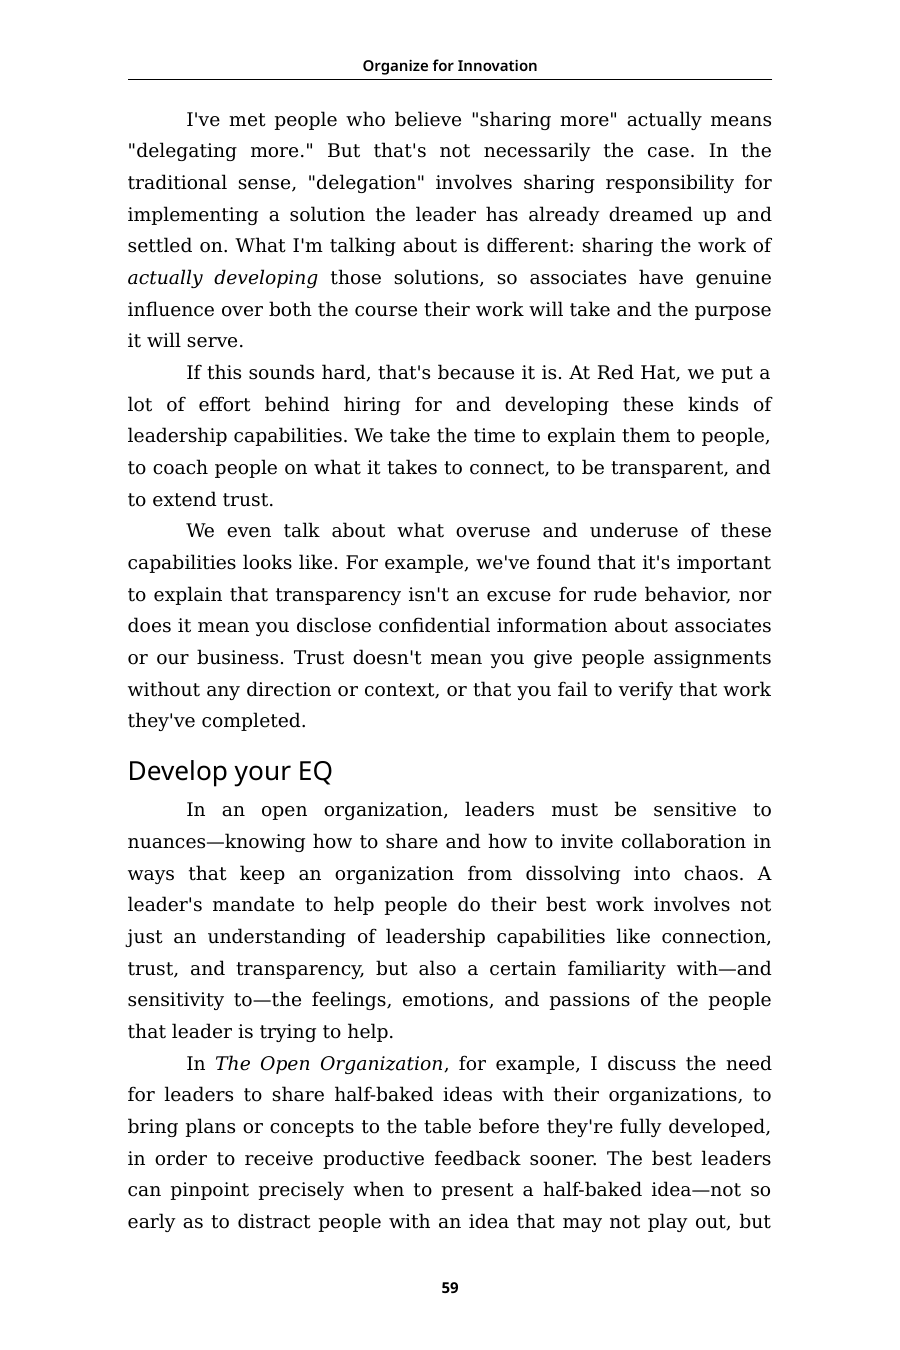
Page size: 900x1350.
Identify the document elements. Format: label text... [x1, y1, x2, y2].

text In an open organization, leaders must be sensitive to nuances—knowing how to share and how to invite collaboration in ways that keep an organization from dissolving into chaos. A leader's mandate to help people do their best work involves not just an understanding of leadership capabilities like connection, trust, and transparency, but also a certain familiarity with—and sensitivity to—the feelings, emotions, and passions of the people that leader is trying to help. [127, 799, 772, 1043]
text I've met people who believe "sharing more" actually means "delegating more." But that's not necessarily the case. In the traditional sense, "delegation" involves sharing responsibility for implementing a solution the leader has already dreamed up and settled on. What I'm talking about is different: sharing the work of actually developing those solutions, so associates have genuine influence over both the course their work will take and the purpose it will serve. [127, 109, 772, 352]
subtitle Develop your EQ [127, 757, 772, 787]
text If this sounds hard, that's because it is. At Red Hat, we put a lot of effort behind hiring for and developing these kinds of leadership capabilities. We take the time to explain them to people, to coach people on what it takes to connect, to be transparent, and to extend trust. [127, 362, 772, 511]
text We even talk about what overuse and underuse of these capabilities looks like. For example, we've found that it's important to explain that transparency isn't an excuse for rude behavior, nor does it mean you disclose confidential information about associates or our business. Trust doesn't mean you give people assignments without any direction or context, or that you fail to verify that work they've completed. [127, 520, 772, 732]
text In The Open Organization, for example, I discuss the need for leaders to share half-baked ideas with their organizations, to bring plans or concepts to the table before they're fully developed, in order to receive productive feedback sooner. The best leaders can pinpoint precisely when to present a half-baked idea—not so early as to distract people with an idea that may not play out, but [127, 1053, 772, 1233]
